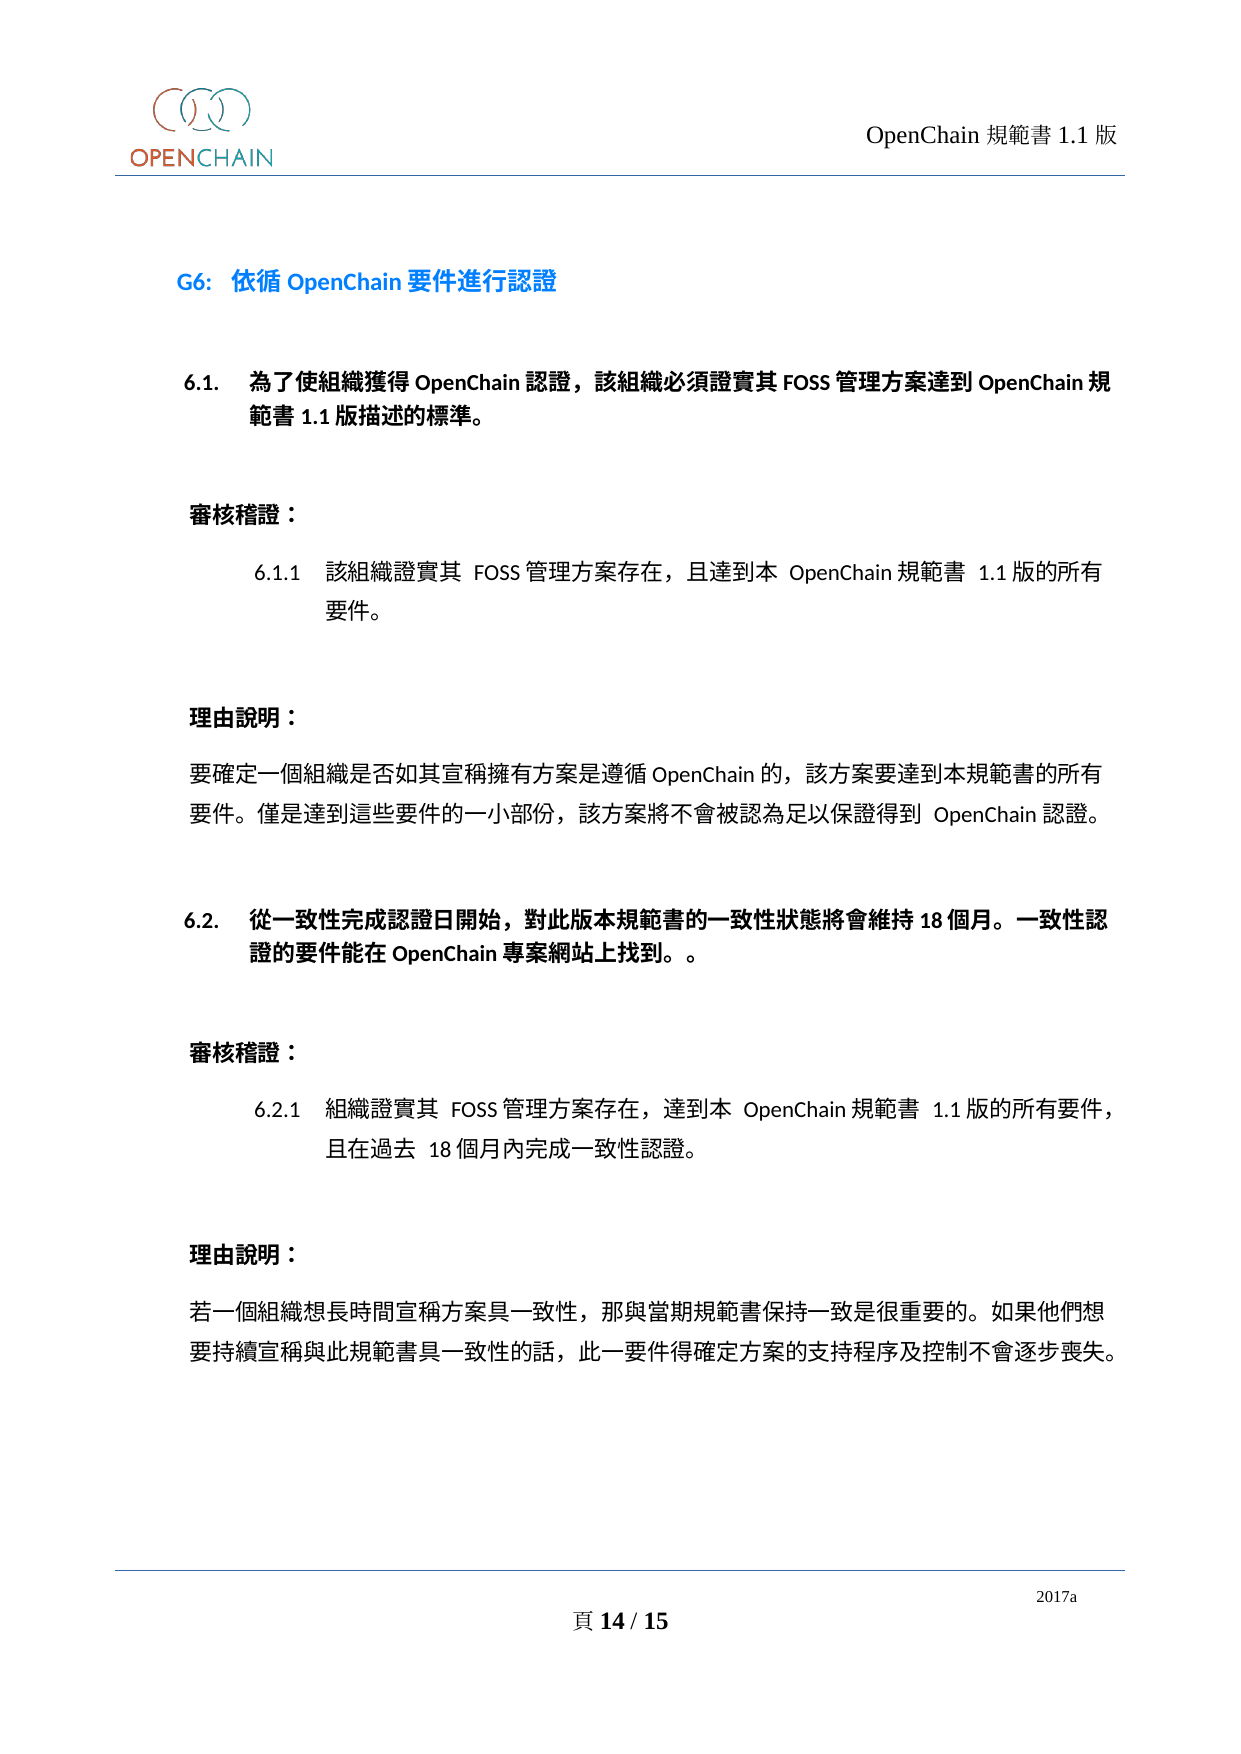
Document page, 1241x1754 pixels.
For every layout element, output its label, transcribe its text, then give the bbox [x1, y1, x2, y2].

text 若一個組織想長時間宣稱方案具一致性，那與當期規範書保持一致是很重要的。如果他們想要持續宣稱與此規範書具一致性的話，此一要件得確定方案的支持程序及控制不會逐步喪失。 [189, 1294, 1122, 1367]
text 理由說明： [189, 1237, 1122, 1271]
subtitle 該組織證實其 FOSS 管理方案存在，且達到本 OpenChain 規範書 1.1 版的所有要件。 [254, 553, 1122, 626]
subtitle 組織證實其 FOSS 管理方案存在，達到本 OpenChain 規範書 1.1 版的所有要件，且在過去 18 個月內完成一致性認證。 [254, 1091, 1122, 1164]
text 審核稽證： [189, 497, 1122, 531]
text 要確定一個組織是否如其宣稱擁有方案是遵循OpenChain的，該方案要達到本規範書的所有要件。僅是達到這些要件的一小部份，該方案將不會被認為足以保證得到 OpenChain 認證。 [189, 756, 1122, 829]
picture [130, 88, 272, 167]
text 審核稽證： [189, 1035, 1122, 1068]
subtitle 為了使組織獲得 OpenChain 認證，該組織必須證實其 FOSS 管理方案達到 OpenChain 規範書 1.1 版描述的標準。 [184, 364, 1122, 431]
subtitle 從一致性完成認證日開始，對此版本規範書的一致性狀態將會維持 18 個月。一致性認證的要件能在 OpenChain 專案網站上找到。。 [184, 902, 1122, 968]
text 理由說明： [189, 700, 1122, 733]
subtitle 依循 OpenChain 要件進行認證 [177, 262, 1122, 298]
